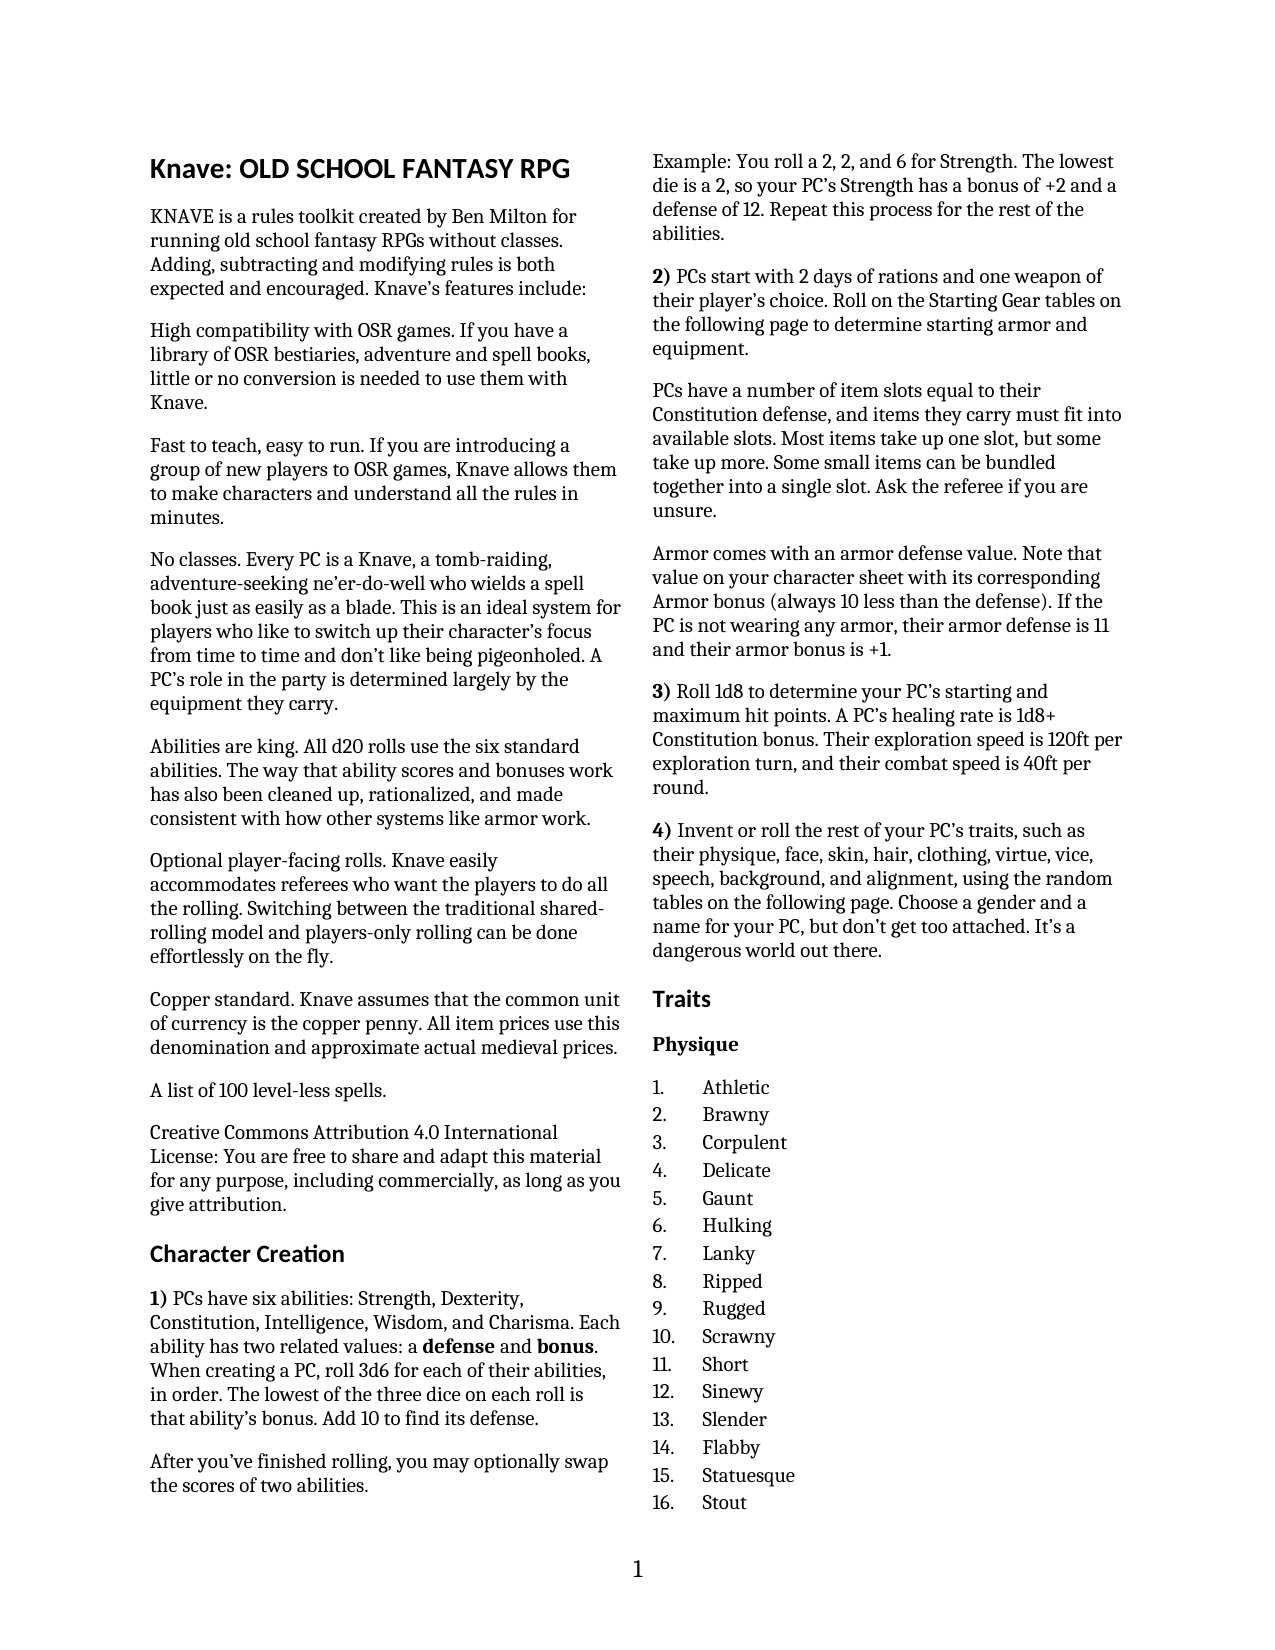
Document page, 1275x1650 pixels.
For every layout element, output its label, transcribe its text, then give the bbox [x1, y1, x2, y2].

list Scrawny [652, 1325, 1125, 1349]
list Rugged [652, 1297, 1125, 1321]
list Gaunt [652, 1186, 1125, 1210]
text Armor comes with an armor defense value. Note that value on your character sheet with its corresponding Armor bonus (always 10 less than the defense). If the PC is not wearing any armor, their armor defense is 11 and their armor bonus is +1. [652, 542, 1125, 661]
text Optional player-facing rolls. Knave easily accommodates referees who want the players to do all the rolling. Switching between the traditional shared-rolling model and players-only rolling can be done effortlessly on the fly. [150, 849, 622, 969]
list Brawny [652, 1103, 1125, 1127]
list Sinewy [652, 1380, 1125, 1404]
list Ripped [652, 1269, 1125, 1293]
text 3) Roll 1d8 to determine your PC’s starting and maximum hit points. A PC’s healing rate is 1d8+ Constitution bonus. Their exploration speed is 120ft per exploration turn, and their combat speed is 40ft per round. [652, 680, 1125, 800]
text High compatibility with OSR games. If you have a library of OSR bestiaries, adventure and spell books, little or no conversion is needed to use them with Knave. [150, 319, 622, 415]
text Physique [652, 1033, 1125, 1057]
subtitle Character Creation [150, 1238, 622, 1268]
list Statuesque [652, 1463, 1125, 1487]
text Creative Commons Attribution 4.0 International License: You are free to share and adapt this material for any purpose, including commercially, as long as you give attribution. [150, 1121, 622, 1217]
text 2) PCs start with 2 days of rations and one weapon of their player’s choice. Roll on the Starting Gear tables on the following page to determine starting armor and equipment. [652, 264, 1125, 360]
text 1) PCs have six abilities: Strength, Dexterity, Constitution, Intelligence, Wisdom, and Charisma. Each ability has two related values: a defense and bonus. When creating a PC, roll 3d6 for each of their abilities, in order. The lowest of the three dice on each roll is that ability’s bonus. Add 10 to find its defense. [150, 1287, 622, 1431]
text Fast to teach, easy to run. If you are introducing a group of new players to OSR games, Knave allows them to make characters and understand all the rules in minutes. [150, 433, 622, 529]
subtitle Knave: OLD SCHOOL FANTASY RPG [150, 150, 622, 186]
text KNAVE is a rules toolkit created by Ben Milton for running old school fantasy RPGs without classes. Adding, subtracting and modifying rules is both expected and encouraged. Knave’s features include: [150, 204, 622, 300]
list Delicate [652, 1158, 1125, 1182]
list Hulking [652, 1214, 1125, 1238]
list Corpulent [652, 1131, 1125, 1155]
text No classes. Every PC is a Knave, a tomb-raiding, adventure-seeking ne’er-do-well who wields a spell book just as easily as a blade. This is an ideal system for players who like to switch up their character’s focus from time to time and don’t like being pigeonholed. A PC’s role in the party is determined largely by the equipment they carry. [150, 548, 622, 716]
text A list of 100 level-less spells. [150, 1078, 622, 1102]
text Example: You roll a 2, 2, and 6 for Strength. The lowest die is a 2, so your PC’s Strength has a bonus of +2 and a defense of 12. Repeat this process for the rest of the abilities. [652, 150, 1125, 246]
subtitle Traits [652, 983, 1125, 1014]
text After you’ve finished rolling, you may optionally swap the scores of two abilities. [150, 1449, 622, 1497]
text PCs have a number of item slots equal to their Constitution defense, and items they carry must fit into available slots. Most items take up one slot, but some take up more. Some small items can be bundled together into a single slot. Ask the referee if you are unsure. [652, 379, 1125, 523]
list Slender [652, 1408, 1125, 1432]
list Lanky [652, 1242, 1125, 1266]
list Athletic [652, 1075, 1125, 1099]
list Stout [652, 1491, 1125, 1515]
list Short [652, 1352, 1125, 1376]
text Abilities are king. All d20 rolls use the six standard abilities. The way that ability scores and bonuses work has also been cleaned up, rationalized, and made consistent with how other systems like armor work. [150, 734, 622, 830]
text 4) Invent or roll the rest of your PC’s traits, such as their physique, face, skin, hair, clothing, virtue, vice, speech, background, and alignment, using the random tables on the following page. Choose a gender and a name for your PC, but don’t get too attached. It’s a dangerous world out there. [652, 819, 1125, 962]
text Copper standard. Knave assumes that the common unit of currency is the copper penny. All item prices use this denomination and approximate actual medieval prices. [150, 988, 622, 1059]
list Flabby [652, 1436, 1125, 1459]
